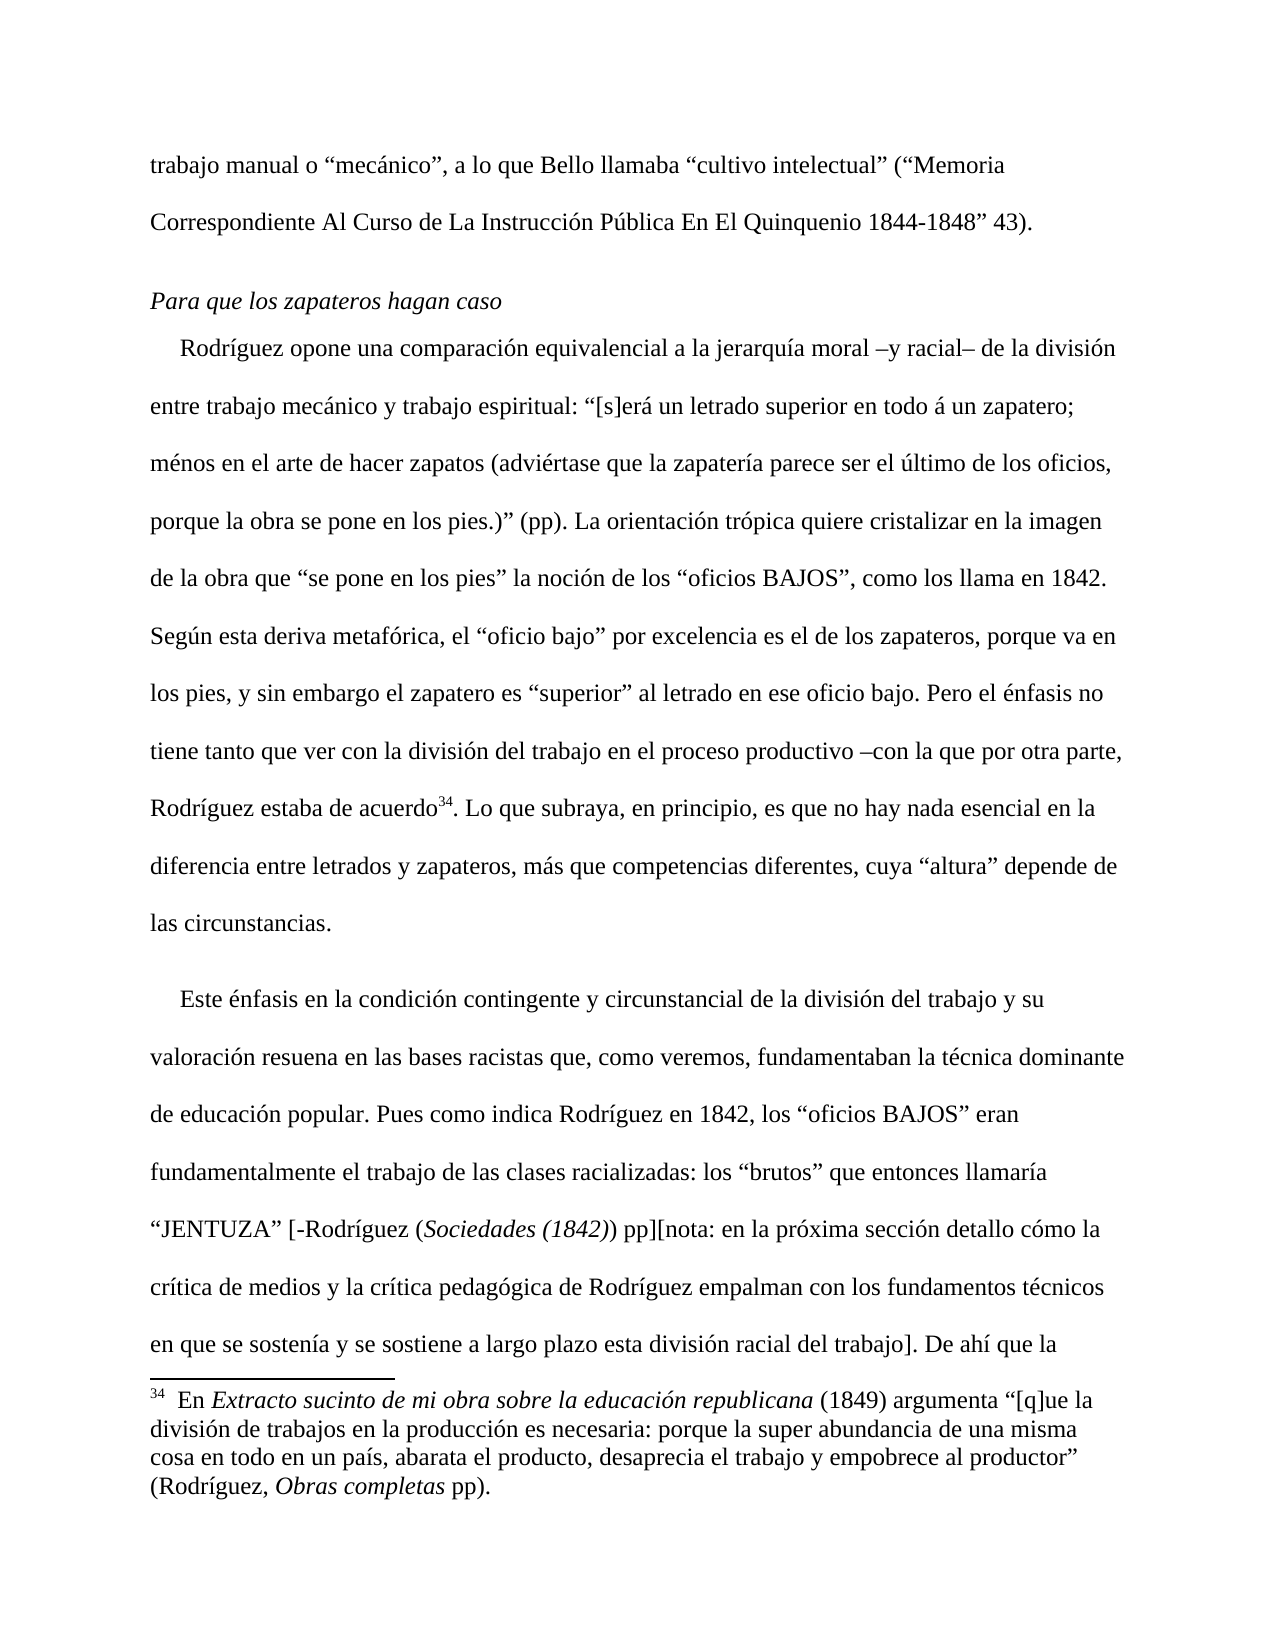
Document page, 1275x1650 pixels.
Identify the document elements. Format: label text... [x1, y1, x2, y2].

text En Extracto sucinto de mi obra sobre la educación republicana (1849) argumenta “[q]ue la división de trabajos en la producción es necesaria: porque la super abundancia de una misma cosa en todo en un país, abarata el producto, desaprecia el trabajo y empobrece al productor” (Rodríguez, Obras completas pp). [150, 1385, 1125, 1500]
subtitle Para que los zapateros hagan caso [150, 286, 1125, 314]
text Este énfasis en la condición contingente y circunstancial de la división del trabajo y su valoración resuena en las bases racistas que, como veremos, fundamentaban la técnica dominante de educación popular. Pues como indica Rodríguez en 1842, los “oficios BAJOS” eran fundamentalmente el trabajo de las clases racializadas: los “brutos” que entonces llamaría “JENTUZA” [-Rodríguez (Sociedades (1842)) pp][nota: en la próxima sección detallo cómo la crítica de medios y la crítica pedagógica de Rodríguez empalman con los fundamentos técnicos en que se sostenía y se sostiene a largo plazo esta división racial del trabajo]. De ahí que la [150, 984, 1125, 1358]
text Rodríguez opone una comparación equivalencial a la jerarquía moral –y racial– de la división entre trabajo mecánico y trabajo espiritual: “[s]erá un letrado superior en todo á un zapatero; ménos en el arte de hacer zapatos (adviértase que la zapatería parece ser el último de los oficios, porque la obra se pone en los pies.)” (pp). La orientación trópica quiere cristalizar en la imagen de la obra que “se pone en los pies” la noción de los “oficios BAJOS”, como los llama en 1842. Según esta deriva metafórica, el “oficio bajo” por excelencia es el de los zapateros, porque va en los pies, y sin embargo el zapatero es “superior” al letrado en ese oficio bajo. Pero el énfasis no tiene tanto que ver con la división del trabajo en el proceso productivo –con la que por otra parte, Rodríguez estaba de acuerdo. Lo que subraya, en principio, es que no hay nada esencial en la diferencia entre letrados y zapateros, más que competencias diferentes, cuya “altura” depende de las circunstancias. [150, 333, 1125, 937]
text trabajo manual o “mecánico”, a lo que Bello llamaba “cultivo intelectual” (“Memoria Correspondiente Al Curso de La Instrucción Pública En El Quinquenio 1844-1848” 43). [150, 150, 1125, 236]
